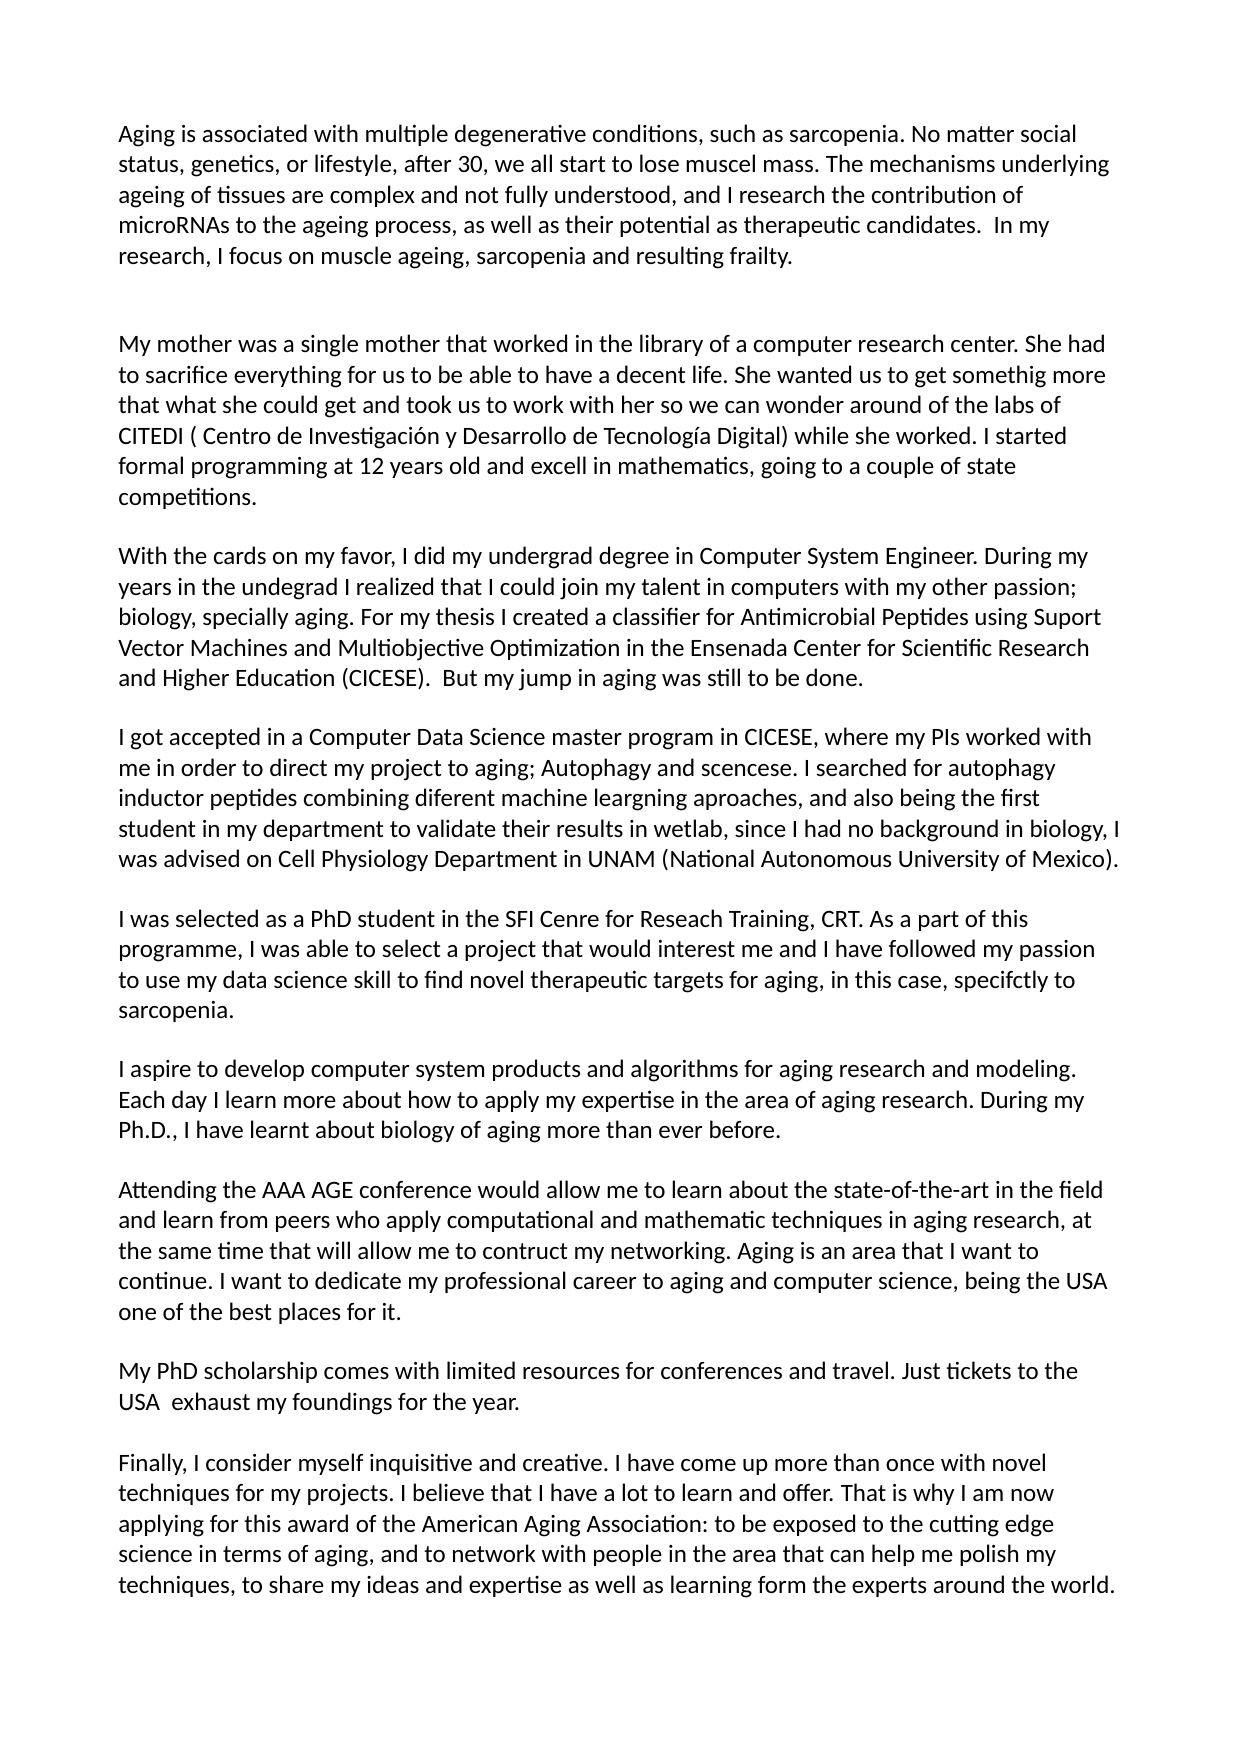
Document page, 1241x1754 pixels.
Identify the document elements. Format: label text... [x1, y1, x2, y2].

text I aspire to develop computer system products and algorithms for aging research and modeling. Each day I learn more about how to apply my expertise in the area of aging research. During my Ph.D., I have learnt about biology of aging more than ever before. [118, 1054, 1122, 1145]
text Finally, I consider myself inquisitive and creative. I have come up more than once with novel techniques for my projects. I believe that I have a lot to learn and offer. That is why I am now applying for this award of the American Aging Association: to be exposed to the cutting edge science in terms of aging, and to network with people in the area that can help me polish my techniques, to share my ideas and expertise as well as learning form the experts around the world. [118, 1447, 1122, 1599]
text I was selected as a PhD student in the SFI Cenre for Reseach Training, CRT. As a part of this programme, I was able to select a project that would interest me and I have followed my passion to use my data science skill to find novel therapeutic targets for aging, in this case, specifctly to sarcopenia. [118, 903, 1122, 1025]
text With the cards on my favor, I did my undergrad degree in Computer System Engineer. During my years in the undegrad I realized that I could join my talent in computers with my other passion; biology, specially aging. For my thesis I created a classifier for Antimicrobial Peptides using Suport Vector Machines and Multiobjective Optimization in the Ensenada Center for Scientific Research and Higher Education (CICESE). But my jump in aging was still to be done. [118, 540, 1122, 693]
text My PhD scholarship comes with limited resources for conferences and travel. Just tickets to the USA exhaust my foundings for the year. [118, 1355, 1122, 1416]
text My mother was a single mother that worked in the library of a computer research center. She had to sacrifice everything for us to be able to have a decent life. She wanted us to get somethig more that what she could get and took us to work with her so we can wonder around of the labs of CITEDI ( Centro de Investigación y Desarrollo de Tecnología Digital) while she worked. I started formal programming at 12 years old and excell in mathematics, going to a couple of state competitions. [118, 328, 1122, 511]
text Attending the AAA AGE conference would allow me to learn about the state-of-the-art in the field and learn from peers who apply computational and mathematic techniques in aging research, at the same time that will allow me to contruct my networking. Aging is an area that I want to continue. I want to dedicate my professional career to aging and computer science, being the USA one of the best places for it. [118, 1174, 1122, 1327]
text I got accepted in a Computer Data Science master program in CICESE, where my PIs worked with me in order to direct my project to aging; Autophagy and scencese. I searched for autophagy inductor peptides combining diferent machine leargning aproaches, and also being the first student in my department to validate their results in wetlab, since I had no background in biology, I was advised on Cell Physiology Department in UNAM (National Autonomous University of Mexico). [118, 721, 1122, 874]
text Aging is associated with multiple degenerative conditions, such as sarcopenia. No matter social status, genetics, or lifestyle, after 30, we all start to lose muscel mass. The mechanisms underlying ageing of tissues are complex and not fully understood, and I research the contribution of microRNAs to the ageing process, as well as their potential as therapeutic candidates. In my research, I focus on muscle ageing, sarcopenia and resulting frailty. [118, 118, 1122, 271]
